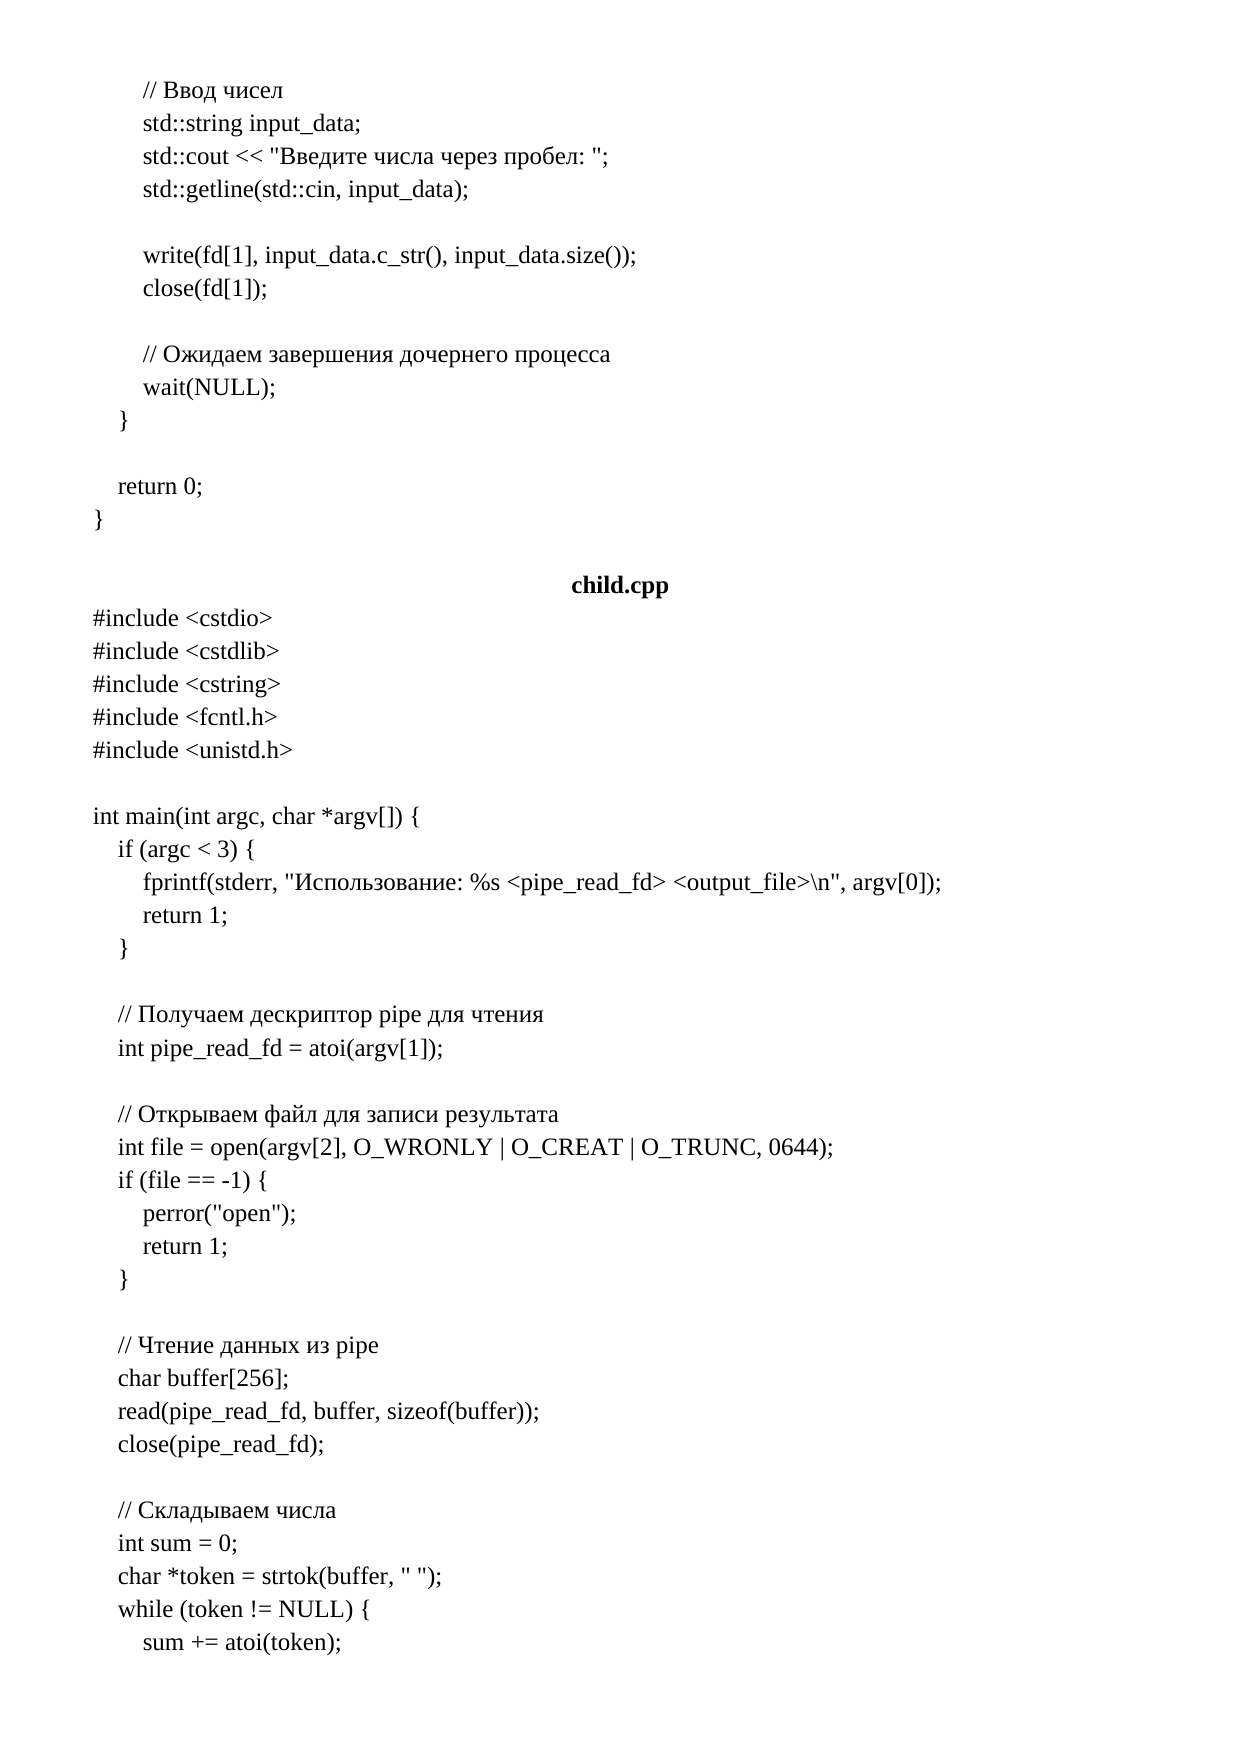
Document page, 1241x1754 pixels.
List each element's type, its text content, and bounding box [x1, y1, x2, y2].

text } [93, 504, 1147, 533]
text return 1; [93, 1231, 1147, 1259]
text char *token = strtok(buffer, " "); [93, 1561, 1147, 1590]
text perror("open"); [93, 1198, 1147, 1226]
text } [93, 933, 1147, 962]
text char buffer[256]; [93, 1363, 1147, 1392]
text #include <unistd.h> [93, 735, 1147, 764]
text // Ожидаем завершения дочернего процесса [93, 339, 1147, 368]
text int main(int argc, char *argv[]) { [93, 801, 1147, 830]
text // Получаем дескриптор pipe для чтения [93, 999, 1147, 1028]
text return 1; [93, 901, 1147, 929]
text int pipe_read_fd = atoi(argv[1]); [93, 1033, 1147, 1061]
text // Открываем файл для записи результата [93, 1099, 1147, 1127]
text child.cpp [93, 570, 1147, 599]
text #include <cstdlib> [93, 636, 1147, 665]
text fprintf(stderr, "Использование: %s <pipe_read_fd> <output_file>\n", argv[0]); [93, 867, 1147, 896]
text close(fd[1]); [93, 273, 1147, 302]
text wait(NULL); [93, 372, 1147, 401]
text int file = open(argv[2], O_WRONLY | O_CREAT | O_TRUNC, 0644); [93, 1132, 1147, 1160]
text if (file == -1) { [93, 1165, 1147, 1193]
text // Чтение данных из pipe [93, 1330, 1147, 1358]
text #include <fcntl.h> [93, 702, 1147, 731]
text return 0; [93, 471, 1147, 500]
text #include <cstdio> [93, 603, 1147, 632]
text sum += atoi(token); [93, 1627, 1147, 1656]
text read(pipe_read_fd, buffer, sizeof(buffer)); [93, 1396, 1147, 1424]
text int sum = 0; [93, 1528, 1147, 1557]
text } [93, 405, 1147, 434]
text write(fd[1], input_data.c_str(), input_data.size()); [93, 240, 1147, 269]
text // Ввод чисел [93, 75, 1147, 104]
text std::getline(std::cin, input_data); [93, 174, 1147, 203]
text while (token != NULL) { [93, 1594, 1147, 1623]
text std::cout << "Введите числа через пробел: "; [93, 141, 1147, 170]
text std::string input_data; [93, 108, 1147, 137]
text } [93, 1264, 1147, 1292]
text if (argc < 3) { [93, 834, 1147, 863]
text close(pipe_read_fd); [93, 1429, 1147, 1458]
text // Складываем числа [93, 1495, 1147, 1524]
text #include <cstring> [93, 669, 1147, 698]
